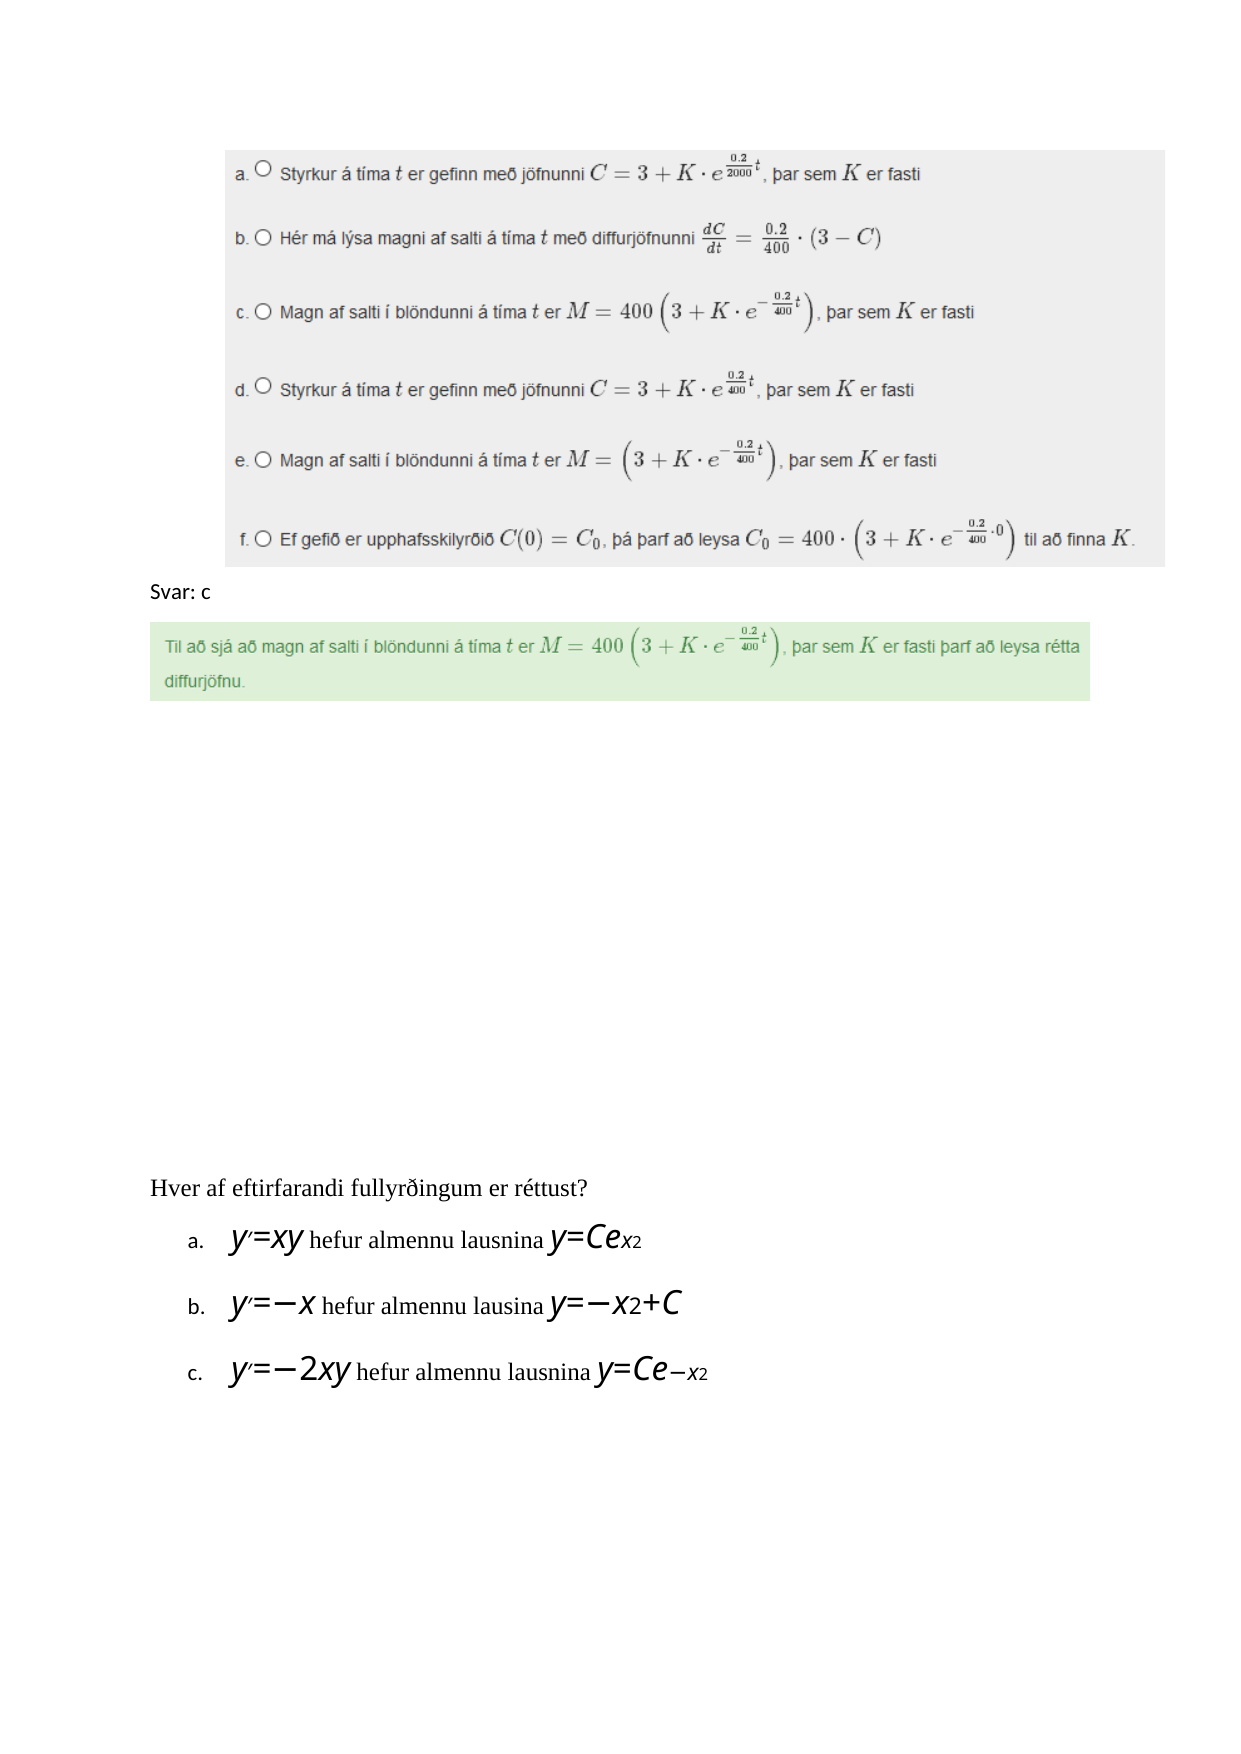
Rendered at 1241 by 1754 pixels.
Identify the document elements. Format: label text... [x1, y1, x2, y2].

text Hver af eftirfarandi fullyrðingum er réttust? [150, 1173, 1090, 1202]
picture [150, 622, 1091, 701]
list y′=−2xy hefur almennu lausnina y=Ce−x2 [187, 1345, 1090, 1390]
list y′=xy hefur almennu lausnina y=Cex2 [187, 1212, 1090, 1258]
picture [225, 150, 1166, 567]
text Svar: c [150, 577, 1090, 605]
list y′=−x hefur almennu lausina y=−x2+C [187, 1279, 1090, 1324]
